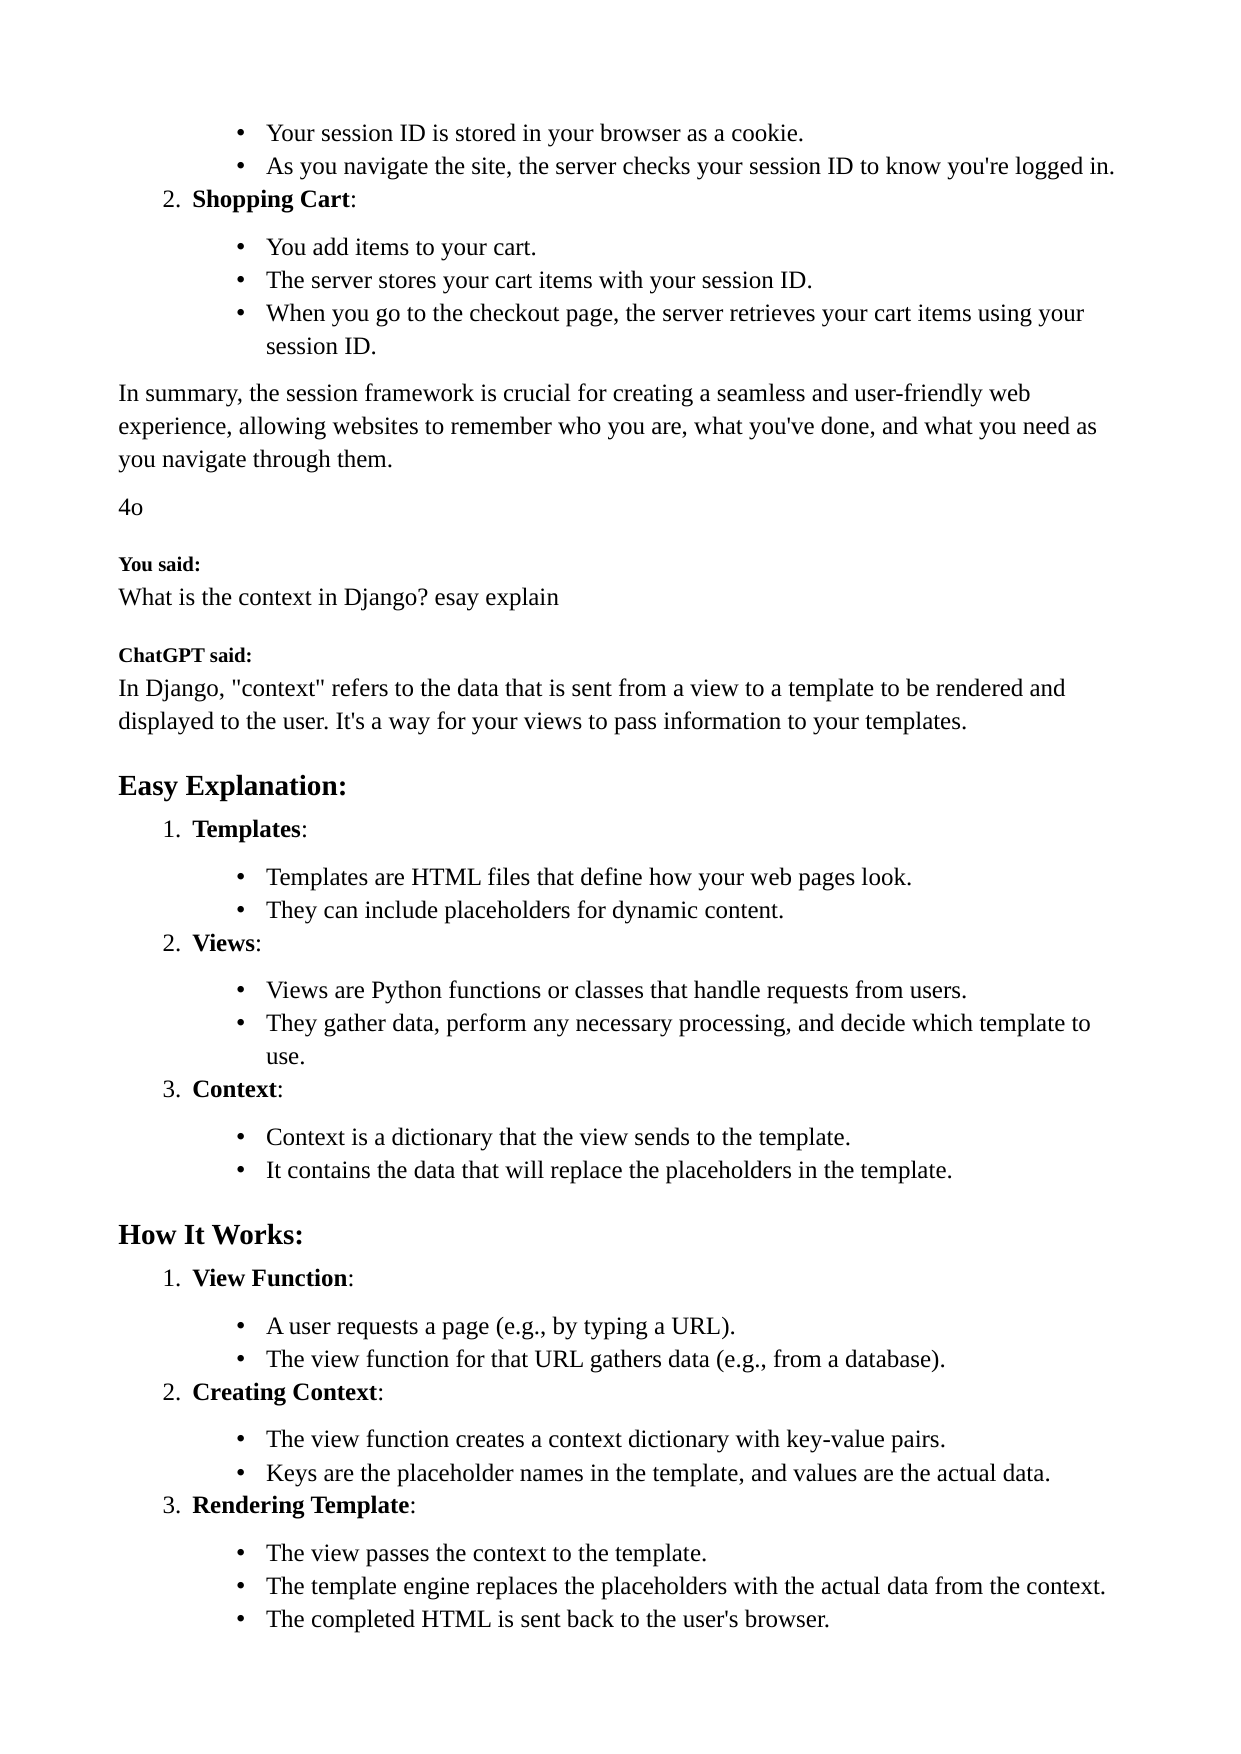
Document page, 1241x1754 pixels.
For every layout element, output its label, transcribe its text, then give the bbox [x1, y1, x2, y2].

list It contains the data that will replace the placeholders in the template. [236, 1155, 1122, 1184]
list Keys are the placeholder names in the template, and values are the actual data. [236, 1458, 1122, 1486]
list They gather data, perform any necessary processing, and decide which template to use. [236, 1008, 1122, 1070]
list View Function: [162, 1263, 1122, 1292]
list Creating Context: [162, 1377, 1122, 1406]
list Rendering Template: [162, 1491, 1122, 1519]
subtitle Easy Explanation: [118, 768, 1122, 802]
list You add items to your cart. [236, 232, 1122, 261]
list The view function creates a context dictionary with key-value pairs. [236, 1424, 1122, 1453]
list When you go to the checkout page, the server retrieves your cart items using your session ID. [236, 298, 1122, 359]
list Templates are HTML files that define how your web pages look. [236, 862, 1122, 891]
list The template engine replaces the placeholders with the actual data from the context. [236, 1571, 1122, 1600]
subtitle ChatGPT said: [118, 643, 1122, 667]
text In Django, "context" refers to the data that is sent from a view to a template to be rendered and displayed to the user. It's a way for your views to pass information to your templates. [118, 673, 1122, 735]
text What is the context in Django? esay explain [118, 582, 1122, 611]
list Views: [162, 928, 1122, 957]
list The server stores your cart items with your session ID. [236, 265, 1122, 293]
list Your session ID is stored in your browser as a cookie. [236, 118, 1122, 147]
list Views are Python functions or classes that handle requests from users. [236, 975, 1122, 1004]
list The view passes the context to the template. [236, 1538, 1122, 1567]
list Shopping Cart: [162, 184, 1122, 213]
subtitle You said: [118, 552, 1122, 576]
list The completed HTML is sent back to the user's browser. [236, 1604, 1122, 1633]
subtitle How It Works: [118, 1217, 1122, 1251]
list Templates: [162, 814, 1122, 843]
list As you navigate the site, the server checks your session ID to know you're logged in. [236, 151, 1122, 180]
list A user requests a page (e.g., by typing a URL). [236, 1311, 1122, 1340]
list They can include placeholders for dynamic content. [236, 895, 1122, 923]
list Context is a dictionary that the view sends to the template. [236, 1122, 1122, 1151]
text 4o [118, 492, 1122, 521]
list The view function for that URL gathers data (e.g., from a database). [236, 1344, 1122, 1373]
list Context: [162, 1074, 1122, 1103]
text In summary, the session framework is crucial for creating a seamless and user-friendly web experience, allowing websites to remember who you are, what you've done, and what you need as you navigate through them. [118, 378, 1122, 473]
